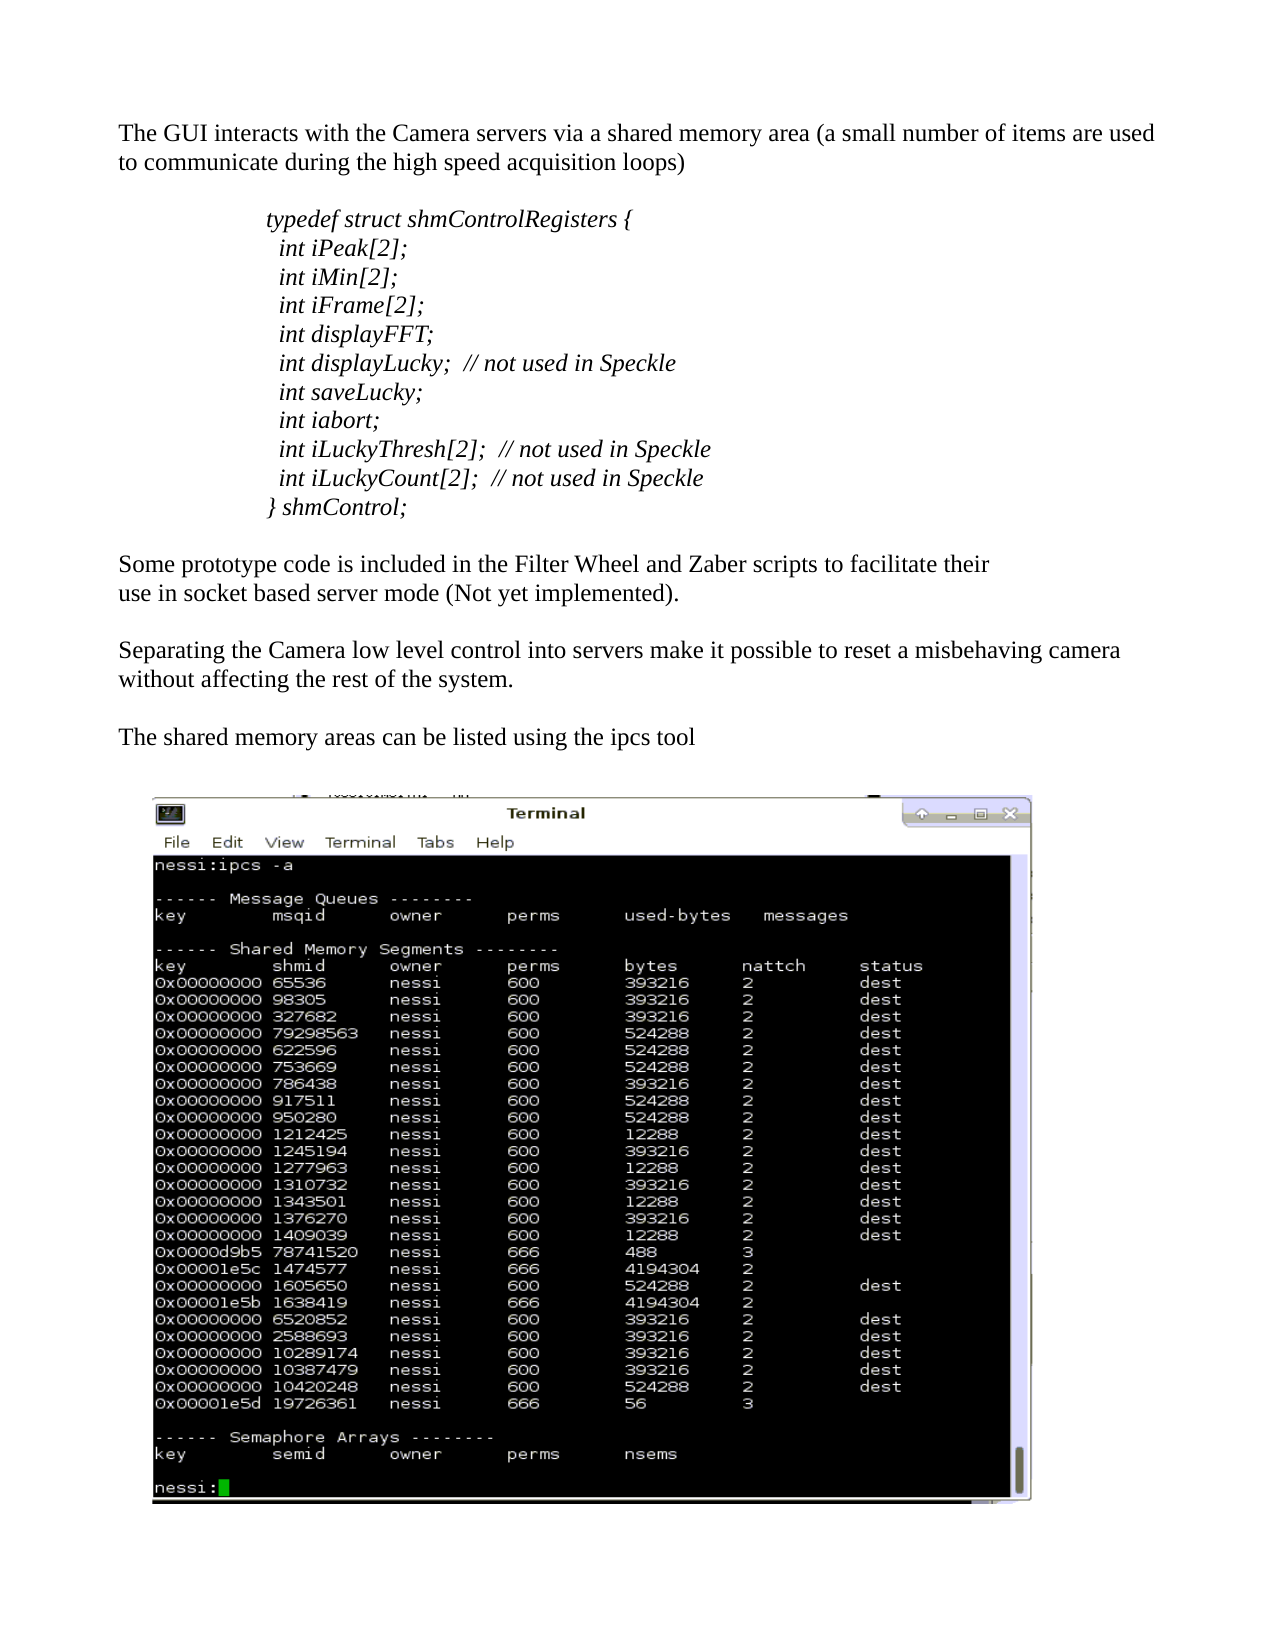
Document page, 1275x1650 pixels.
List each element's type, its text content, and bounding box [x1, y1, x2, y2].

text int displayFFT; [118, 319, 1157, 348]
text The GUI interacts with the Camera servers via a shared memory area (a small number of items are used to communicate during the high speed acquisition loops) [118, 118, 1157, 176]
text int iabort; [118, 406, 1157, 434]
text typedef struct shmControlRegisters { [118, 204, 1157, 233]
text Some prototype code is included in the Filter Wheel and Zaber scripts to facilitate their [118, 549, 1157, 578]
text int iFrame[2]; [118, 291, 1157, 319]
text int iPeak[2]; [118, 233, 1157, 262]
text int displayLucky; // not used in Speckle [118, 348, 1157, 377]
text int iMin[2]; [118, 262, 1157, 291]
text without affecting the rest of the system. [118, 664, 1157, 693]
picture [152, 795, 1033, 1504]
text The shared memory areas can be listed using the ipcs tool [118, 722, 1157, 751]
text Separating the Camera low level control into servers make it possible to reset a misbehaving camera [118, 636, 1157, 664]
text int iLuckyCount[2]; // not used in Speckle [118, 463, 1157, 492]
text use in socket based server mode (Not yet implemented). [118, 578, 1157, 607]
text int iLuckyThresh[2]; // not used in Speckle [118, 434, 1157, 463]
text int saveLucky; [118, 377, 1157, 406]
text } shmControl; [118, 492, 1157, 521]
